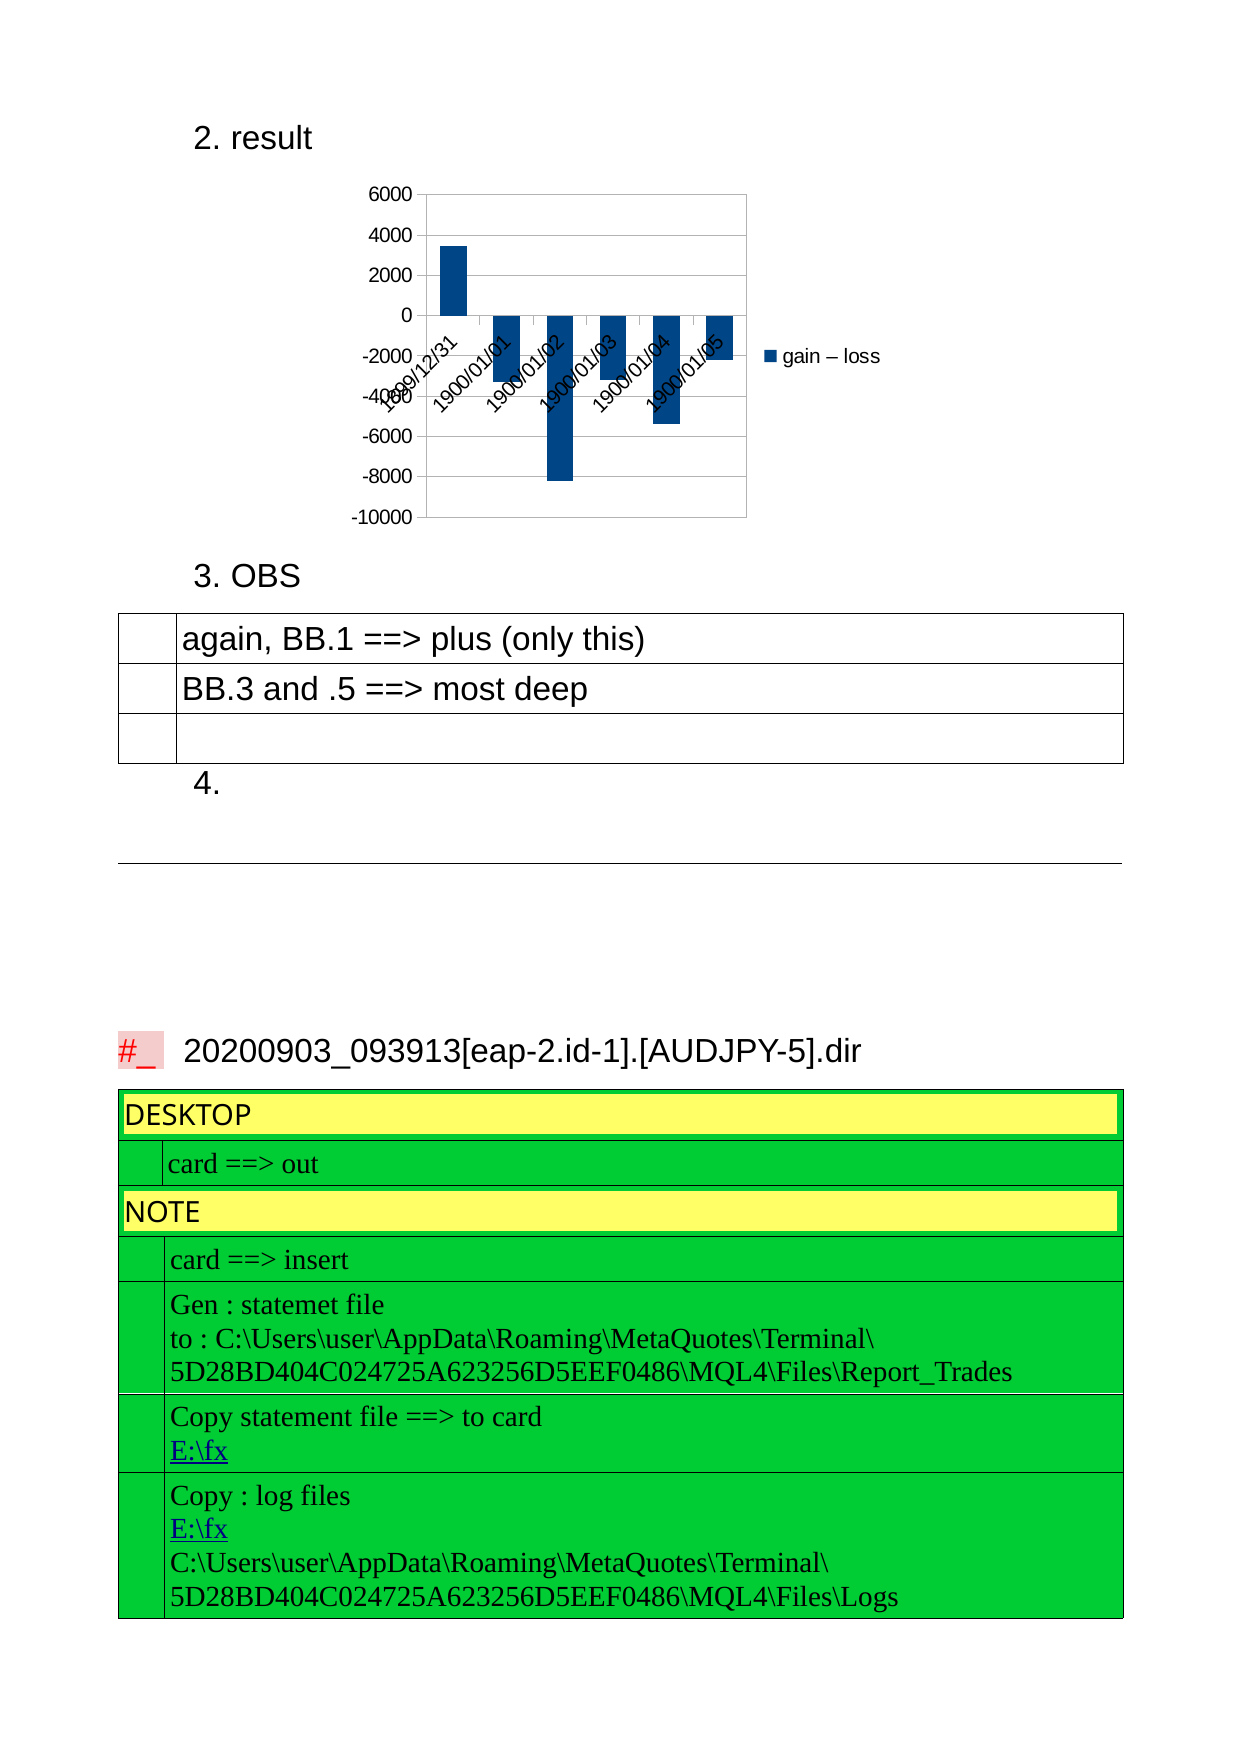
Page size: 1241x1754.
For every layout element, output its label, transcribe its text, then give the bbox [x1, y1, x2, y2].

table_cell NOTE [119, 1186, 1123, 1236]
list OBS [193, 176, 1122, 594]
table_cell [119, 664, 176, 713]
table_cell [119, 1282, 164, 1393]
table_header again, BB.1 ==> plus (only this) [177, 614, 1123, 663]
table_cell [119, 1237, 164, 1281]
list result [193, 118, 1122, 157]
table_header [119, 614, 176, 663]
table_cell [119, 714, 176, 763]
table_cell Copy statement file ==> to card E:\fx [165, 1395, 1123, 1472]
text #_ 20200903_093913[eap-2.id-1].[AUDJPY-5].dir [118, 1031, 1122, 1069]
table_header DESKTOP [119, 1090, 1123, 1140]
table_cell BB.3 and .5 ==> most deep [177, 664, 1123, 713]
table_cell [119, 1473, 164, 1618]
table_cell [177, 714, 1123, 763]
table_cell card ==> insert [165, 1237, 1123, 1281]
table_cell card ==> out [163, 1141, 1123, 1185]
table_cell Copy : log files E:\fx C:\Users\user\AppData\Roaming\MetaQuotes\Terminal\5D28BD404C024725A623256D5EEF0486\MQL4\Files\Logs [165, 1473, 1123, 1618]
table_cell Gen : statemet file to : C:\Users\user\AppData\Roaming\MetaQuotes\Terminal\5D28BD404C024725A623256D5EEF0486\MQL4\Files\Report_Trades [165, 1282, 1123, 1393]
table_cell [119, 1395, 164, 1472]
table_cell [119, 1141, 162, 1185]
